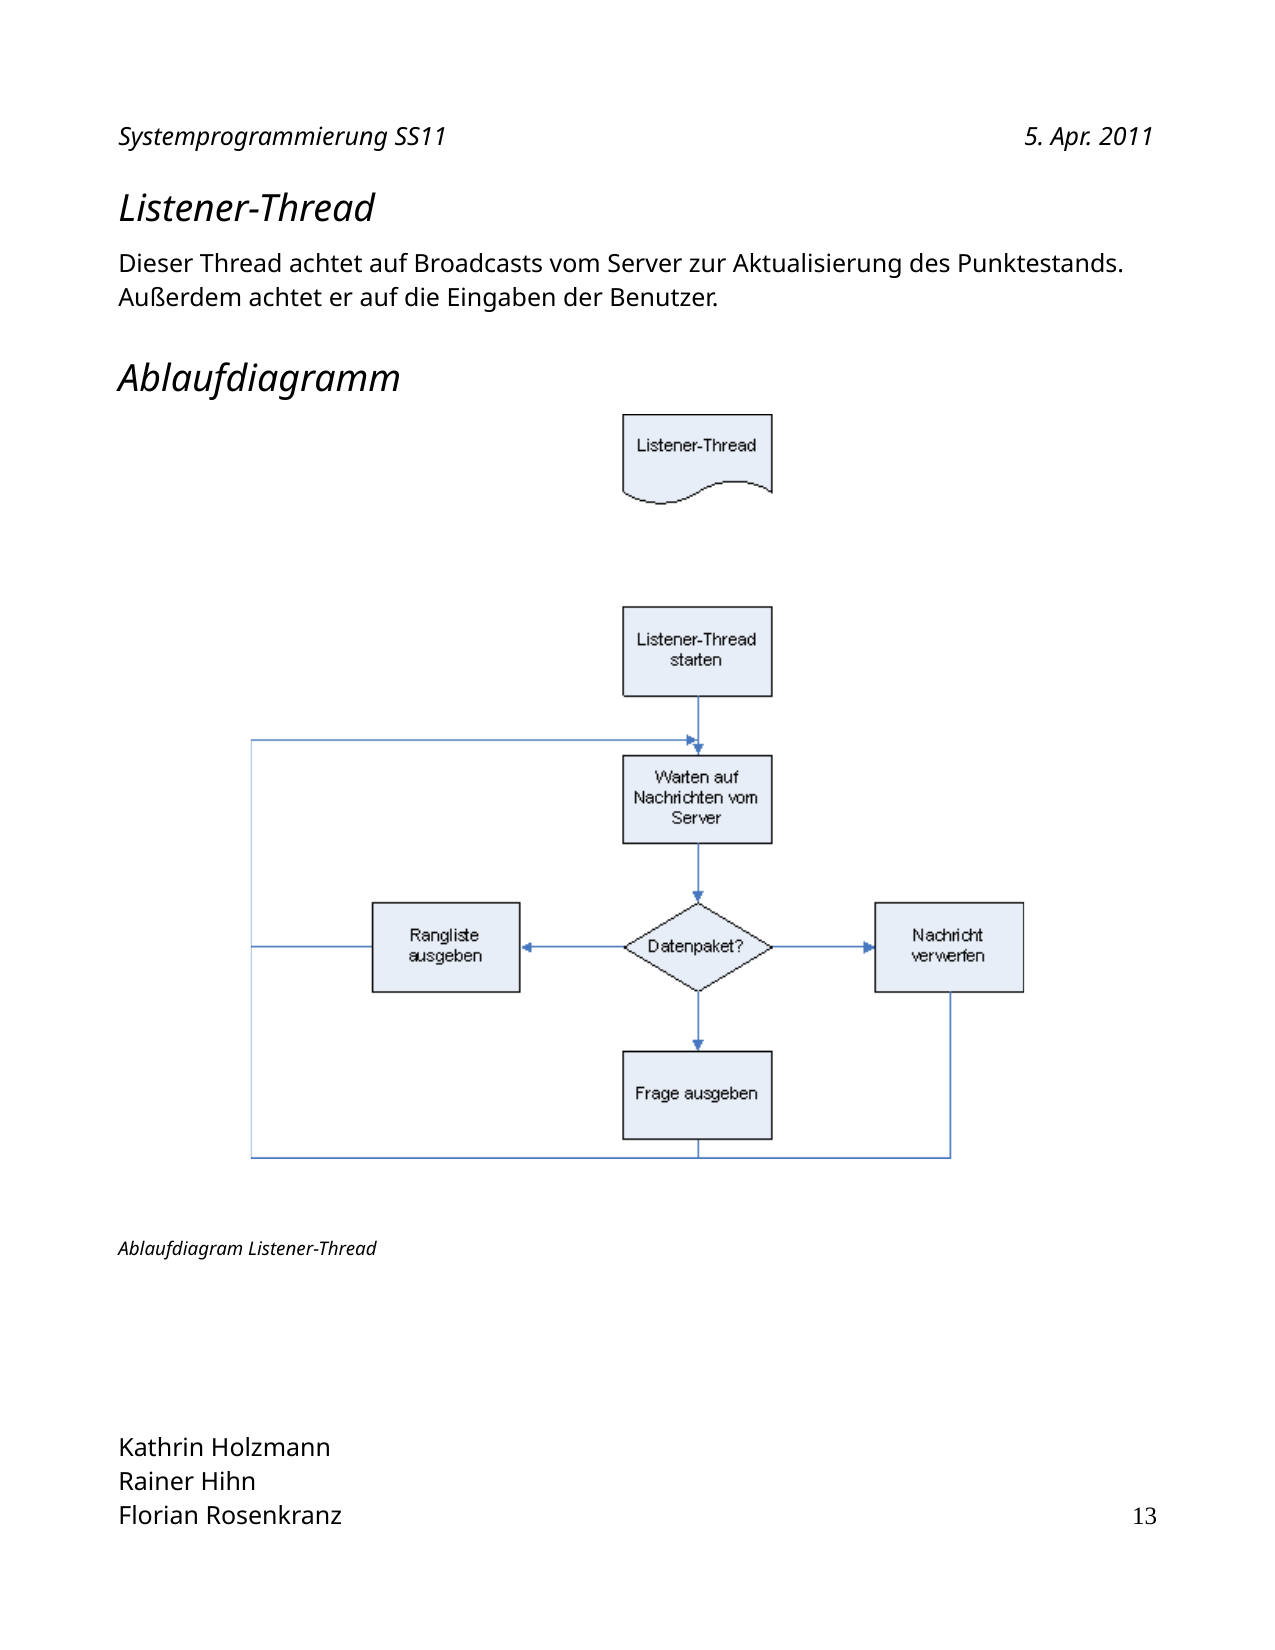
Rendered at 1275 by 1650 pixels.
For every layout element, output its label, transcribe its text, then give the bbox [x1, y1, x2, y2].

subtitle Listener-Thread [118, 182, 1157, 233]
text Ablaufdiagram Listener-Thread [118, 1235, 1157, 1261]
subtitle Ablaufdiagramm [118, 351, 1157, 402]
picture [250, 414, 1025, 1159]
text Dieser Thread achtet auf Broadcasts vom Server zur Aktualisierung des Punktestands. Außerdem achtet er auf die Eingaben der Benutzer. [118, 245, 1157, 313]
